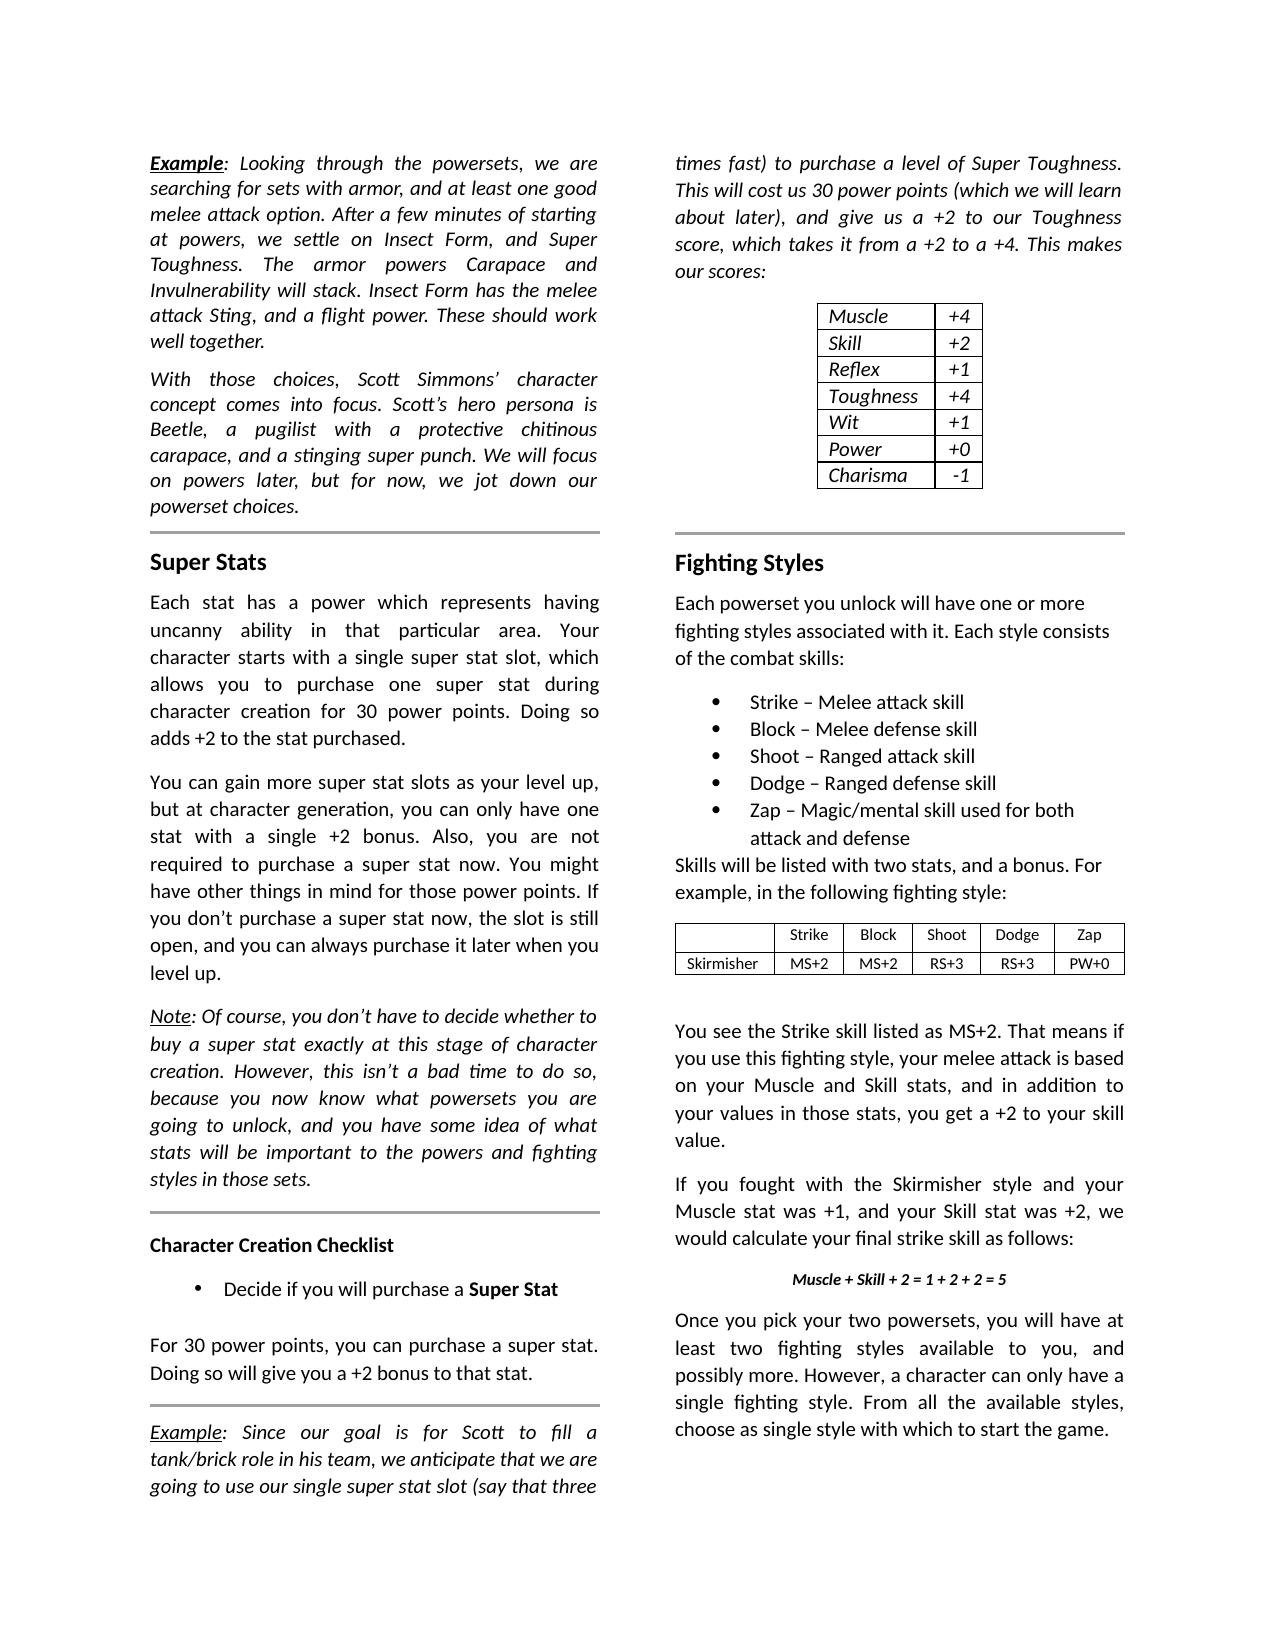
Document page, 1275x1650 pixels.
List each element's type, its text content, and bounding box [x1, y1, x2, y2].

text With those choices, Scott Simmons’ character concept comes into focus. Scott’s hero persona is Beetle, a pugilist with a protective chitinous carapace, and a stinging super punch. We will focus on powers later, but for now, we jot down our powerset choices. [150, 366, 600, 518]
table_cell Wit [818, 410, 934, 435]
list Shoot – Ranged attack skill [712, 743, 1125, 769]
table_cell Skill [818, 330, 934, 356]
table_header Dodge [981, 924, 1054, 952]
list Zap – Magic/mental skill used for both attack and defense [712, 798, 1125, 850]
text Super Stats [150, 547, 600, 577]
list Strike – Melee attack skill [712, 689, 1125, 714]
subtitle Example: Looking through the powersets, we are searching for sets with armor, and at least one good melee attack option. After a few minutes of starting at powers, we settle on Insect Form, and Super Toughness. The armor powers Carapace and Invulnerability will stack. Insect Form has the melee attack Sting, and a flight power. These should work well together. [150, 150, 600, 353]
text Character Creation Checklist [150, 1232, 600, 1258]
table_cell Power [818, 436, 934, 461]
table_cell Charisma [818, 463, 934, 488]
table_header Muscle [818, 304, 934, 329]
table_header Strike [775, 924, 843, 952]
table_cell Skirmisher [676, 953, 774, 973]
text Each powerset you unlock will have one or more fighting styles associated with it. Each style consists of the combat skills: [675, 591, 1125, 670]
table_cell RS+3 [913, 953, 980, 973]
table_cell Toughness [818, 383, 934, 408]
list Dodge – Ranged defense skill [712, 770, 1125, 796]
text Note: Of course, you don’t have to decide whether to buy a super stat exactly at this stage of character creation. However, this isn’t a bad time to do so, because you now know what powersets you are going to unlock, and you have some idea of what stats will be important to the powers and fighting styles in those sets. [150, 1003, 600, 1192]
table_header Shoot [913, 924, 980, 952]
text Skills will be listed with two stats, and a bonus. For example, in the following fighting style: [675, 852, 1125, 904]
text Each stat has a power which represents having uncanny ability in that particular area. Your character starts with a single super stat slot, which allows you to purchase one super stat during character creation for 30 power points. Doing so adds +2 to the stat purchased. [150, 589, 600, 751]
text You see the Strike skill listed as MS+2. That means if you use this fighting style, your melee attack is based on your Muscle and Skill stats, and in addition to your values in those stats, you get a +2 to your skill value. [675, 1018, 1125, 1152]
table_cell +1 [936, 410, 982, 435]
table_cell MS+2 [844, 953, 912, 973]
table_header [676, 924, 774, 952]
table_header +4 [936, 304, 982, 329]
list Decide if you will purchase a Super Stat [194, 1276, 600, 1302]
text You can gain more super stat slots as your level up, but at character generation, you can only have one stat with a single +2 bonus. Also, you are not required to purchase a super stat now. You might have other things in mind for those power points. If you don’t purchase a super stat now, the slot is still open, and you can always purchase it later when you level up. [150, 769, 600, 985]
text If you fought with the Skirmisher style and your Muscle stat was +1, and your Skill stat was +2, we would calculate your final strike skill as follows: [675, 1171, 1125, 1251]
text Fighting Styles [675, 548, 1125, 578]
list Block – Melee defense skill [712, 716, 1125, 741]
text Example: Since our goal is for Scott to fill a tank/brick role in his team, we anticipate that we are going to use our single super stat slot (say that three [150, 1419, 600, 1499]
table_cell -1 [936, 463, 982, 488]
table_header Block [844, 924, 912, 952]
table_cell RS+3 [981, 953, 1054, 973]
table_cell PW+0 [1055, 953, 1124, 973]
table_cell Reflex [818, 357, 934, 382]
table_header Zap [1055, 924, 1124, 952]
text times fast) to purchase a level of Super Toughness. This will cost us 30 power points (which we will learn about later), and give us a +2 to our Toughness score, which takes it from a +2 to a +4. This makes our scores: [675, 150, 1125, 284]
table_cell +1 [936, 357, 982, 382]
text Muscle + Skill + 2 = 1 + 2 + 2 = 5 [675, 1269, 1125, 1289]
text Once you pick your two powersets, you will have at least two fighting styles available to you, and possibly more. However, a character can only have a single fighting style. From all the available styles, choose as single style with which to start the game. [675, 1307, 1125, 1442]
text For 30 power points, you can purchase a super stat. Doing so will give you a +2 bonus to that stat. [150, 1332, 600, 1385]
table_cell +4 [936, 383, 982, 408]
table_cell +0 [936, 436, 982, 461]
table_cell MS+2 [775, 953, 843, 973]
table_cell +2 [936, 330, 982, 356]
